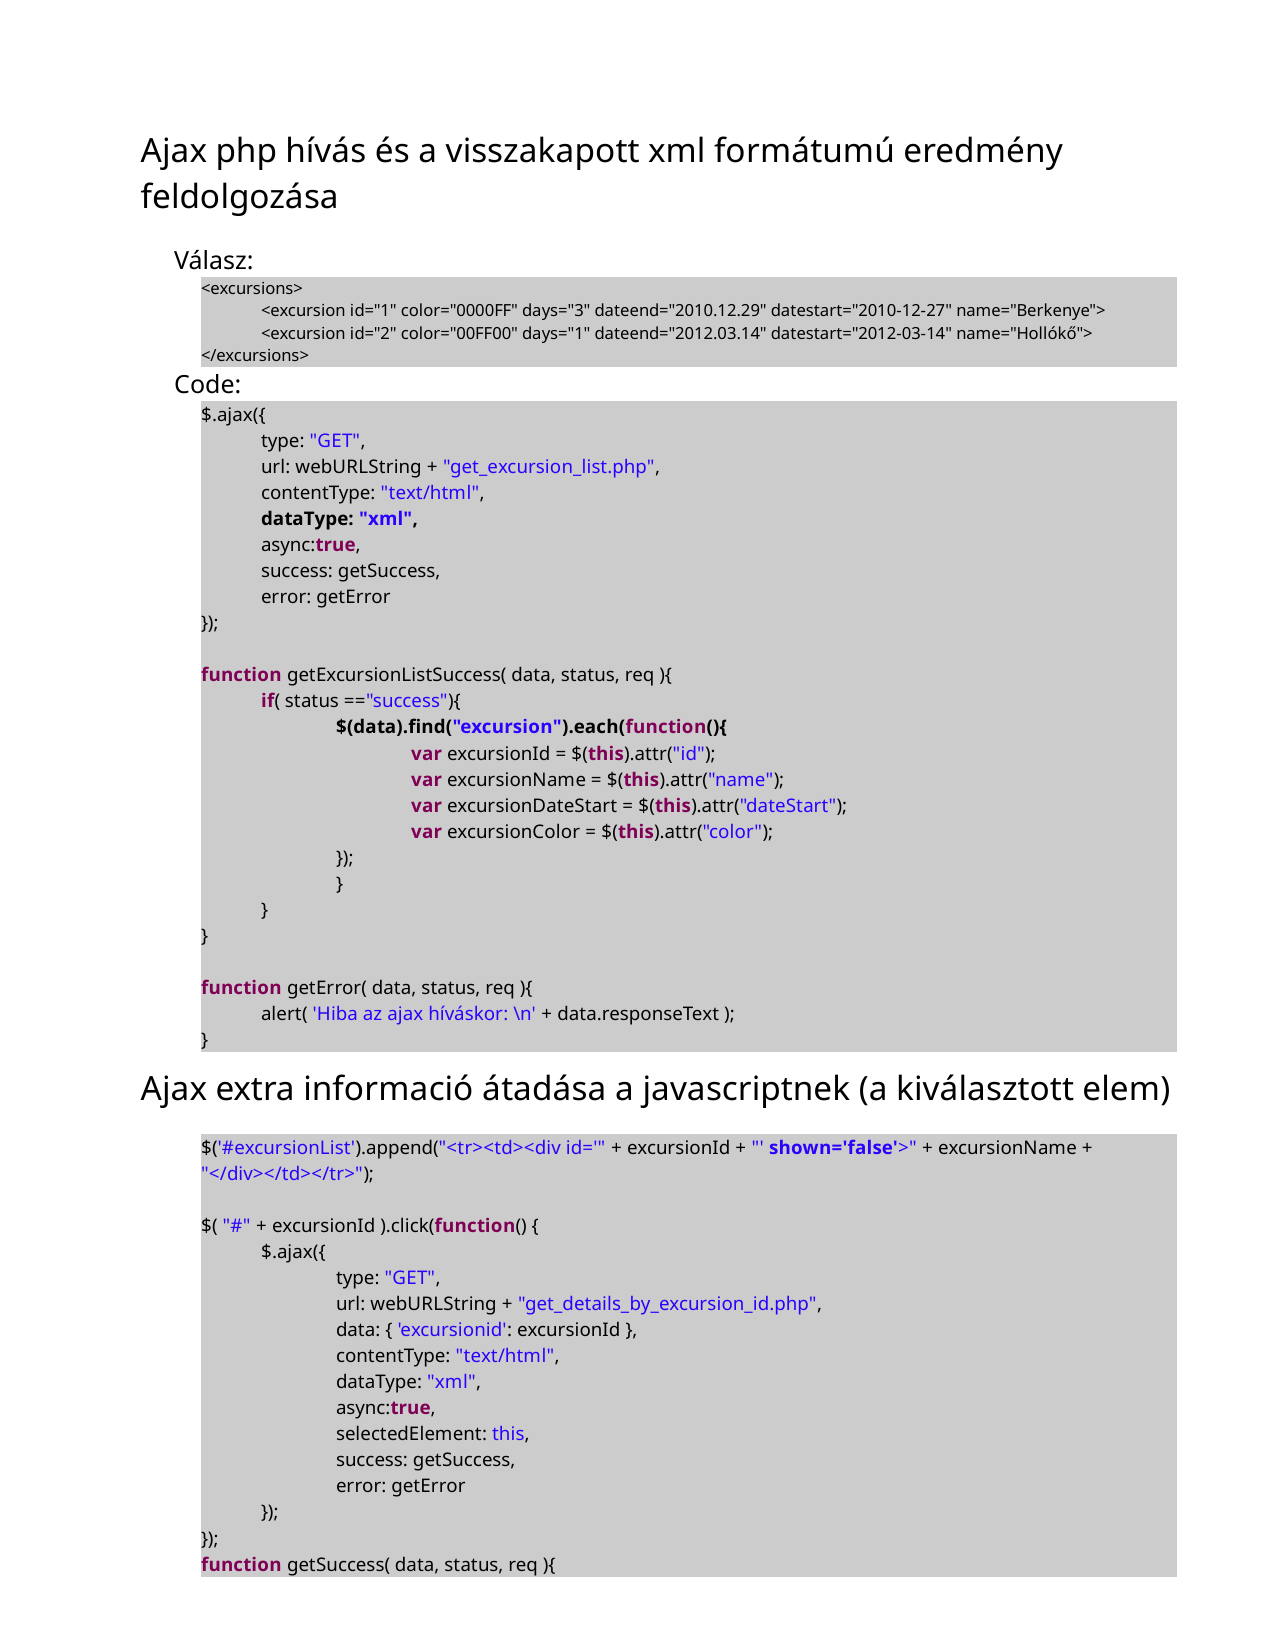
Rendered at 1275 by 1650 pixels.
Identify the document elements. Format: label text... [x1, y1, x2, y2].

text $.ajax({ [201, 401, 1177, 427]
text async:true, [201, 531, 1177, 557]
text success: getSuccess, [201, 1446, 1177, 1472]
text Válasz: [159, 243, 1177, 277]
subtitle Ajax extra informació átadása a javascriptnek (a kiválasztott elem) [111, 1064, 1177, 1110]
text <excursions> [201, 277, 1177, 299]
text var excursionDateStart = $(this).attr("dateStart"); [201, 791, 1177, 817]
text $(data).find("excursion").each(function(){ [201, 713, 1177, 739]
text alert( 'Hiba az ajax híváskor: \n' + data.responseText ); [201, 1000, 1177, 1026]
text function getError( data, status, req ){ [201, 974, 1177, 1000]
text $('#excursionList').append("<tr><td><div id='" + excursionId + "' shown='false'>" + excursionName + "</div></td></tr>"); [201, 1134, 1177, 1186]
text dataType: "xml", [201, 1368, 1177, 1394]
text url: webURLString + "get_details_by_excursion_id.php", [201, 1290, 1177, 1316]
text $( "#" + excursionId ).click(function() { [201, 1212, 1177, 1238]
text } [201, 896, 1177, 922]
text Code: [159, 367, 1177, 401]
text <excursion id="1" color="0000FF" days="3" dateend="2010.12.29" datestart="2010-12-27" name="Berkenye"> [201, 299, 1177, 322]
text function getExcursionListSuccess( data, status, req ){ [201, 661, 1177, 687]
text function getSuccess( data, status, req ){ [201, 1551, 1177, 1577]
text type: "GET", [201, 1264, 1177, 1290]
text error: getError [201, 583, 1177, 609]
text success: getSuccess, [201, 557, 1177, 583]
text data: { 'excursionid': excursionId }, [201, 1316, 1177, 1342]
text contentType: "text/html", [201, 479, 1177, 505]
text dataType: "xml", [201, 505, 1177, 531]
text $.ajax({ [201, 1238, 1177, 1264]
text } [201, 922, 1177, 948]
text }); [201, 1524, 1177, 1551]
text <excursion id="2" color="00FF00" days="1" dateend="2012.03.14" datestart="2012-03-14" name="Hollókő"> [201, 322, 1177, 344]
subtitle Ajax php hívás és a visszakapott xml formátumú eredmény feldolgozása [111, 127, 1177, 219]
text var excursionName = $(this).attr("name"); [201, 765, 1177, 791]
text }); [201, 609, 1177, 635]
text type: "GET", [201, 427, 1177, 453]
text contentType: "text/html", [201, 1342, 1177, 1368]
text } [201, 1026, 1177, 1052]
text async:true, [201, 1394, 1177, 1420]
text }); [201, 843, 1177, 869]
text var excursionId = $(this).attr("id"); [201, 739, 1177, 765]
text } [201, 869, 1177, 896]
text selectedElement: this, [201, 1420, 1177, 1446]
text url: webURLString + "get_excursion_list.php", [201, 453, 1177, 479]
text var excursionColor = $(this).attr("color"); [201, 817, 1177, 843]
text error: getError [201, 1472, 1177, 1498]
text }); [201, 1498, 1177, 1524]
text if( status =="success"){ [201, 687, 1177, 713]
text </excursions> [201, 344, 1177, 367]
